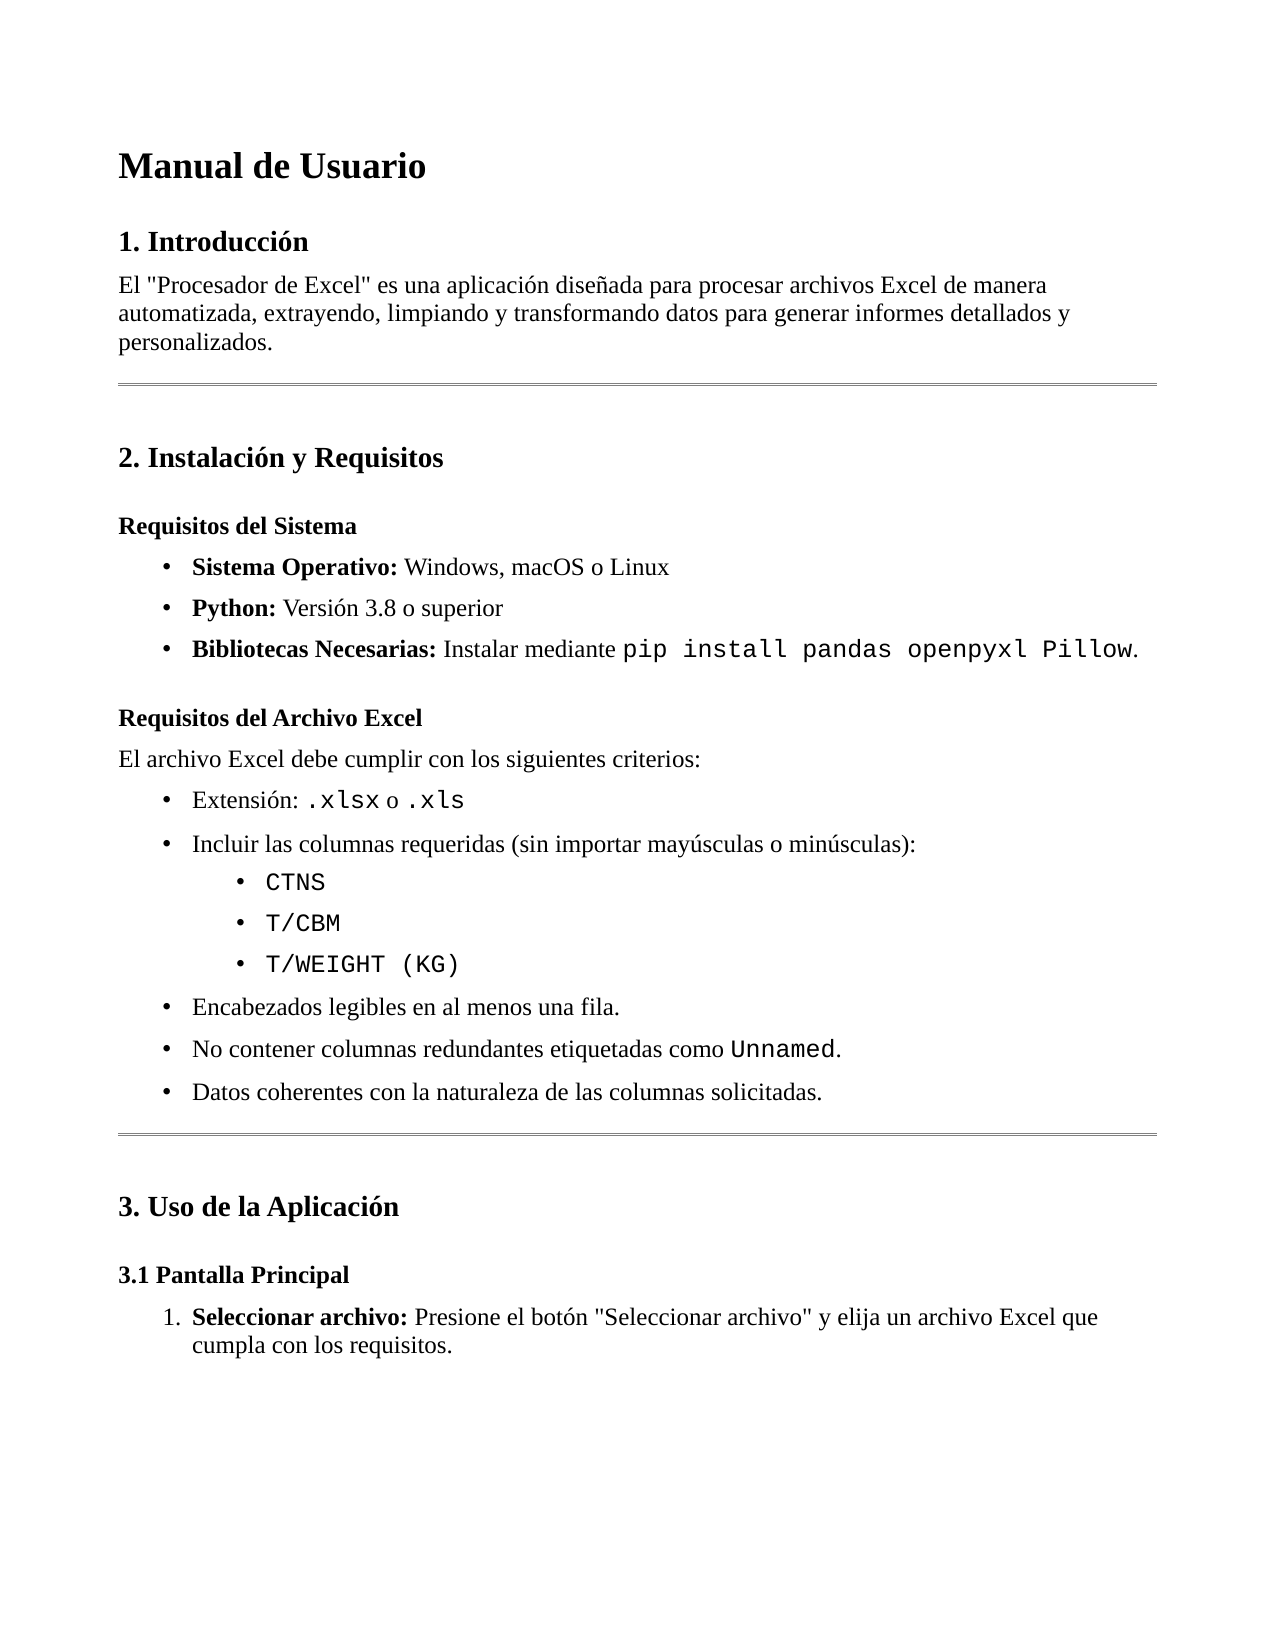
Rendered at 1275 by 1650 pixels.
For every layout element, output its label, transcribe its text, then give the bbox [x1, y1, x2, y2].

list Incluir las columnas requeridas (sin importar mayúsculas o minúsculas): [162, 829, 1157, 857]
list Datos coherentes con la naturaleza de las columnas solicitadas. [162, 1077, 1157, 1106]
text El archivo Excel debe cumplir con los siguientes criterios: [118, 744, 1157, 773]
subtitle 3.1 Pantalla Principal [118, 1260, 1157, 1289]
list Python: Versión 3.8 o superior [162, 593, 1157, 622]
list T/WEIGHT (KG) [236, 952, 1157, 980]
list Bibliotecas Necesarias: Instalar mediante pip install pandas openpyxl Pillow. [162, 634, 1157, 665]
subtitle Requisitos del Archivo Excel [118, 703, 1157, 732]
list Encabezados legibles en al menos una fila. [162, 992, 1157, 1021]
subtitle 2. Instalación y Requisitos [118, 440, 1157, 473]
list Extensión: .xlsx o .xls [162, 785, 1157, 816]
subtitle 3. Uso de la Aplicación [118, 1189, 1157, 1223]
list Sistema Operativo: Windows, macOS o Linux [162, 552, 1157, 581]
list No contener columnas redundantes etiquetadas como Unnamed. [162, 1034, 1157, 1064]
subtitle Manual de Usuario [118, 143, 1157, 186]
subtitle Requisitos del Sistema [118, 511, 1157, 539]
subtitle 1. Introducción [118, 224, 1157, 257]
list Seleccionar archivo: Presione el botón "Seleccionar archivo" y elija un archivo Excel que cumpla con los requisitos. [162, 1302, 1157, 1359]
list T/CBM [236, 911, 1157, 939]
list CTNS [236, 870, 1157, 898]
text El "Procesador de Excel" es una aplicación diseñada para procesar archivos Excel de manera automatizada, extrayendo, limpiando y transformando datos para generar informes detallados y personalizados. [118, 270, 1157, 356]
